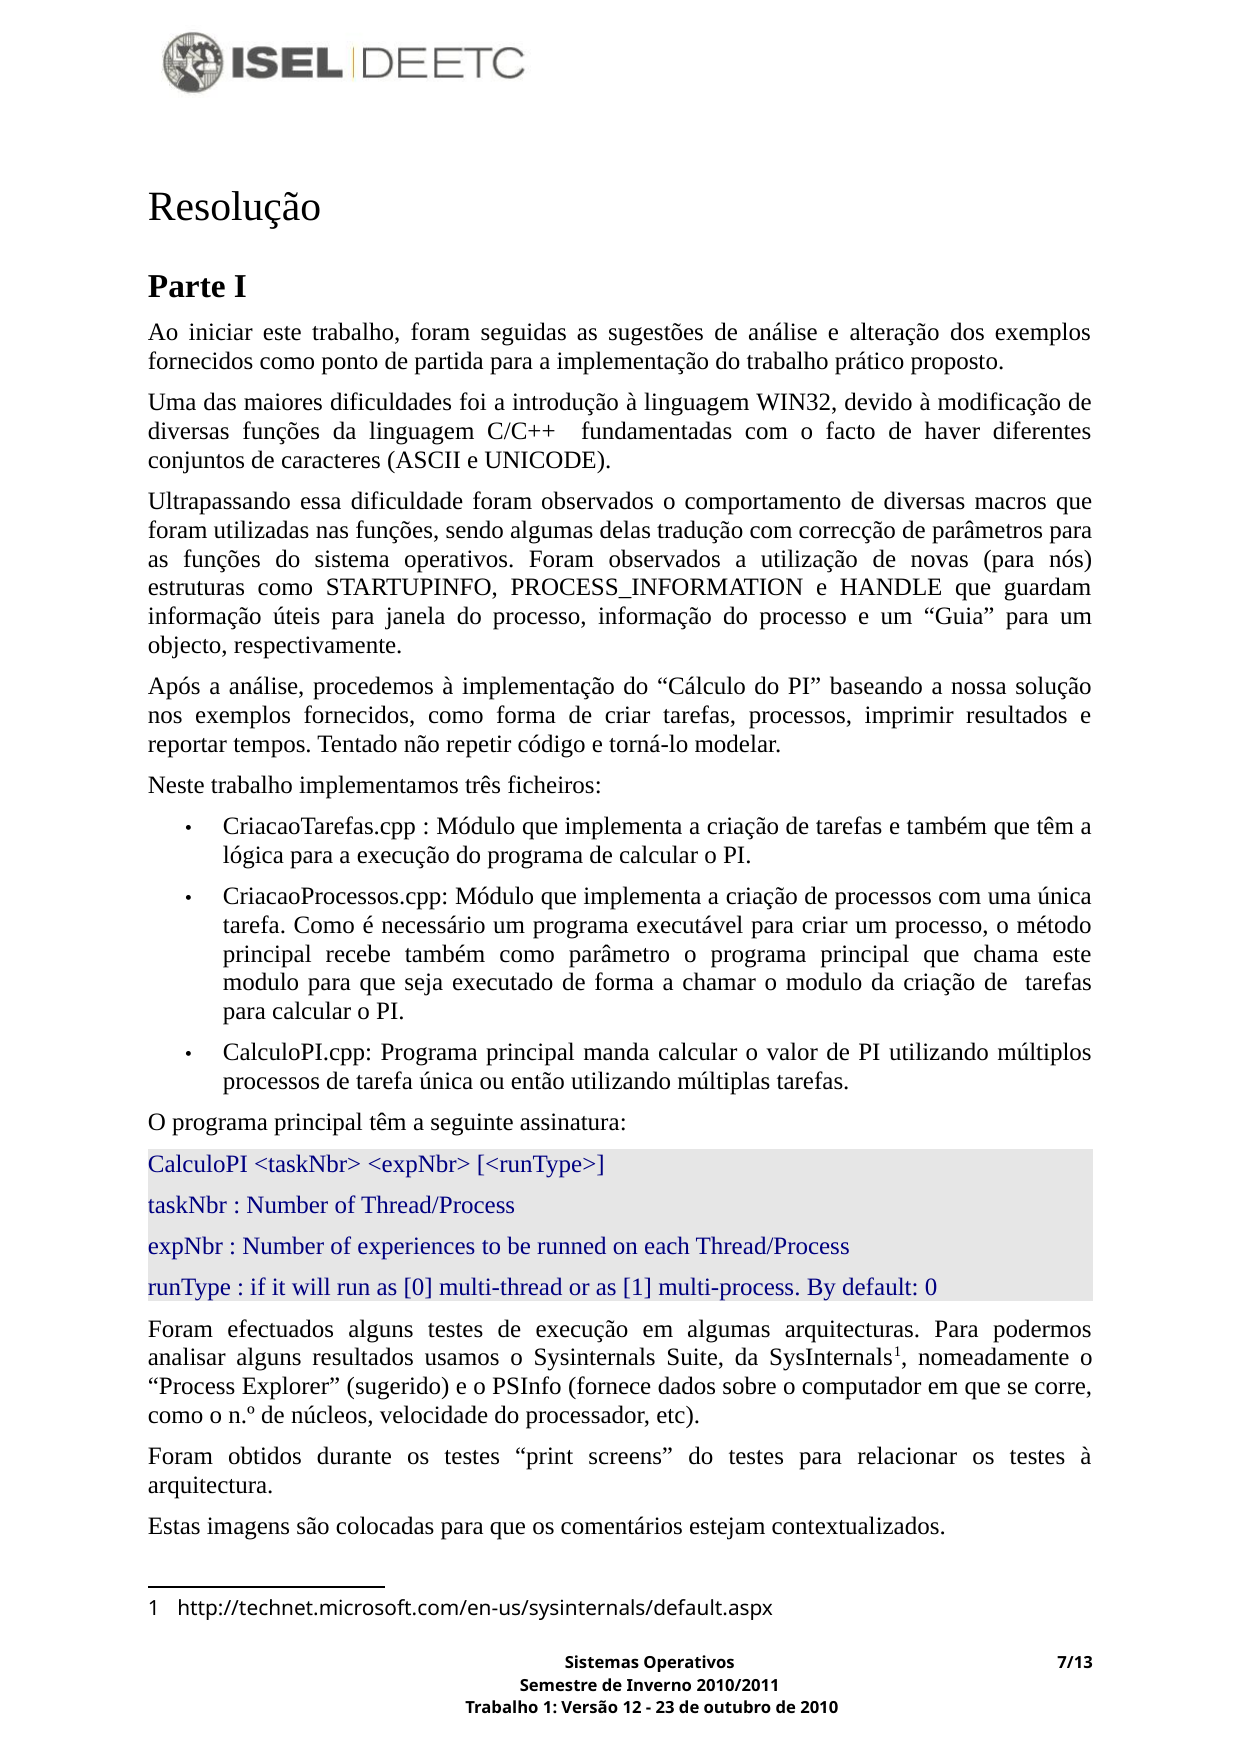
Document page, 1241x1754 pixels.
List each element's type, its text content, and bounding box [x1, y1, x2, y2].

text Estas imagens são colocadas para que os comentários estejam contextualizados. [148, 1511, 1093, 1540]
list CriacaoProcessos.cpp: Módulo que implementa a criação de processos com uma única tarefa. Como é necessário um programa executável para criar um processo, o método principal recebe também como parâmetro o programa principal que chama este modulo para que seja executado de forma a chamar o modulo da criação de tarefas para calcular o PI. [185, 881, 1093, 1025]
text Após a análise, procedemos à implementação do “Cálculo do PI” baseando a nossa solução nos exemplos fornecidos, como forma de criar tarefas, processos, imprimir resultados e reportar tempos. Tentado não repetir código e torná-lo modelar. [148, 671, 1093, 757]
list CalculoPI.cpp: Programa principal manda calcular o valor de PI utilizando múltiplos processos de tarefa única ou então utilizando múltiplas tarefas. [185, 1037, 1093, 1095]
text Ultrapassando essa dificuldade foram observados o comportamento de diversas macros que foram utilizadas nas funções, sendo algumas delas tradução com correcção de parâmetros para as funções do sistema operativos. Foram observados a utilização de novas (para nós) estruturas como STARTUPINFO, PROCESS_INFORMATION e HANDLE que guardam informação úteis para janela do processo, informação do processo e um “Guia” para um objecto, respectivamente. [148, 486, 1093, 659]
subtitle Resolução [148, 181, 1093, 229]
text http://technet.microsoft.com/en-us/sysinternals/default.aspx [148, 1593, 1093, 1621]
list CriacaoTarefas.cpp : Módulo que implementa a criação de tarefas e também que têm a lógica para a execução do programa de calcular o PI. [185, 811, 1093, 869]
text O programa principal têm a seguinte assinatura: [148, 1107, 1093, 1136]
text Foram efectuados alguns testes de execução em algumas arquitecturas. Para podermos analisar alguns resultados usamos o Sysinternals Suite, da SysInternals, nomeadamente o “Process Explorer” (sugerido) e o PSInfo (fornece dados sobre o computador em que se corre, como o n.º de núcleos, velocidade do processador, etc). [148, 1314, 1093, 1429]
text Ao iniciar este trabalho, foram seguidas as sugestões de análise e alteração dos exemplos fornecidos como ponto de partida para a implementação do trabalho prático proposto. [148, 317, 1093, 375]
text taskNbr : Number of Thread/Process [148, 1190, 1093, 1219]
text Foram obtidos durante os testes “print screens” do testes para relacionar os testes à arquitectura. [148, 1441, 1093, 1499]
text Neste trabalho implementamos três ficheiros: [148, 770, 1093, 799]
text expNbr : Number of experiences to be runned on each Thread/Process [148, 1231, 1093, 1260]
text Uma das maiores dificuldades foi a introdução à linguagem WIN32, devido à modificação de diversas funções da linguagem C/C++ fundamentadas com o facto de haver diferentes conjuntos de caracteres (ASCII e UNICODE). [148, 387, 1093, 474]
text runType : if it will run as [0] multi-thread or as [1] multi-process. By default: 0 [148, 1272, 1093, 1301]
subtitle Parte I [148, 267, 1093, 305]
text CalculoPI <taskNbr> <expNbr> [<runType>] [148, 1149, 1093, 1177]
picture [153, 17, 555, 118]
